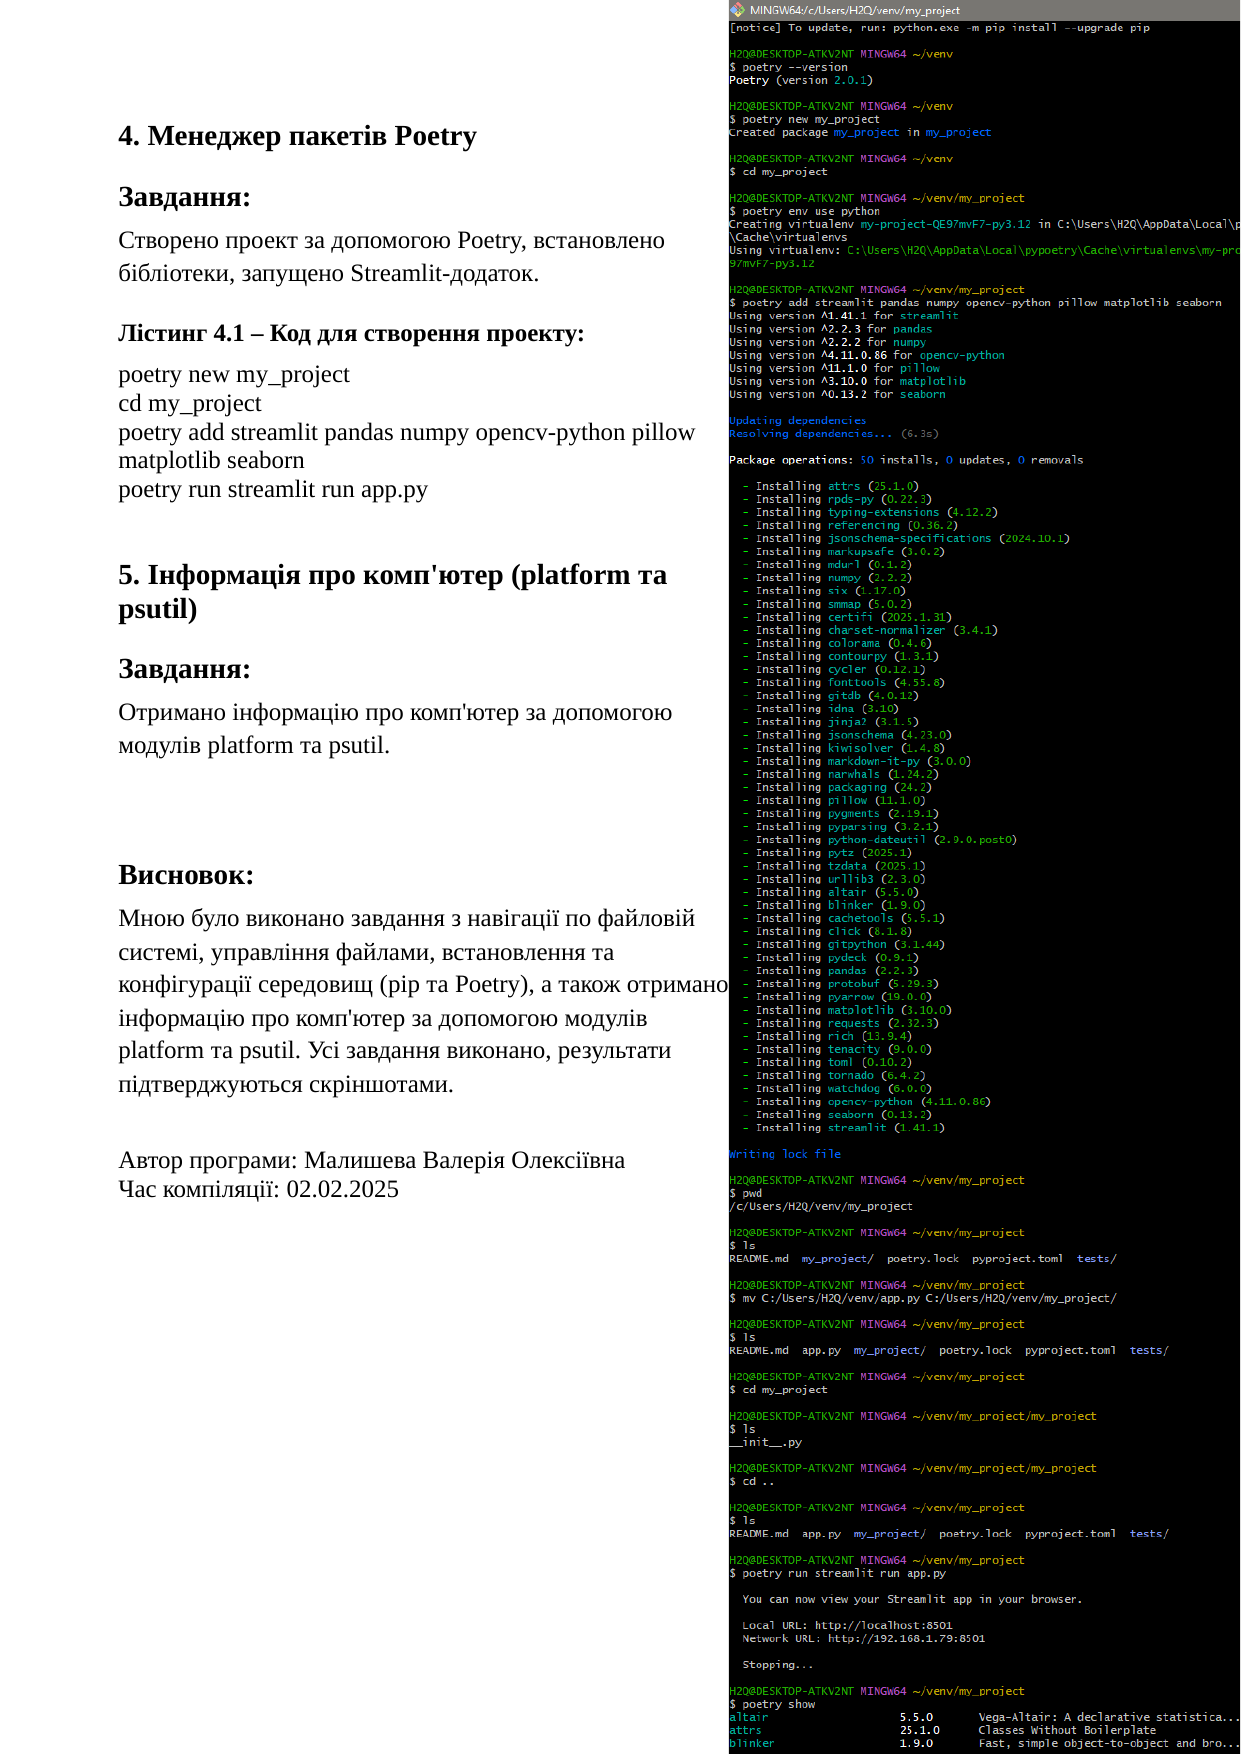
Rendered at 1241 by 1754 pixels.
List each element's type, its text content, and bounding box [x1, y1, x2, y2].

subtitle Лістинг 4.1 – Код для створення проекту: [118, 318, 728, 347]
subtitle 4. Менеджер пакетів Poetry [118, 118, 728, 152]
text Створено проект за допомогою Poetry, встановлено бібліотеки, запущено Streamlit-додаток. [118, 225, 728, 287]
text poetry run streamlit run app.py [118, 474, 728, 503]
text Автор програми: Малишева Валерія Олексіївна Час компіляції: 02.02.2025 [118, 1145, 728, 1202]
subtitle 5. Інформація про комп'ютер (platform та psutil) [118, 557, 728, 624]
subtitle Завдання: [118, 179, 728, 212]
picture [728, 0, 1241, 1754]
subtitle Висновок: [118, 857, 728, 891]
text poetry add streamlit pandas numpy opencv-python pillow matplotlib seaborn [118, 417, 728, 474]
subtitle Завдання: [118, 651, 728, 685]
text cd my_project [118, 388, 728, 417]
text poetry new my_project [118, 359, 728, 388]
text Мною було виконано завдання з навігації по файловій системі, управління файлами, встановлення та конфігурації середовищ (pip та Poetry), а також отримано інформацію про комп'ютер за допомогою модулів platform та psutil. Усі завдання виконано, результати підтверджуються скріншотами. [118, 903, 728, 1097]
text Отримано інформацію про комп'ютер за допомогою модулів platform та psutil. [118, 697, 728, 759]
